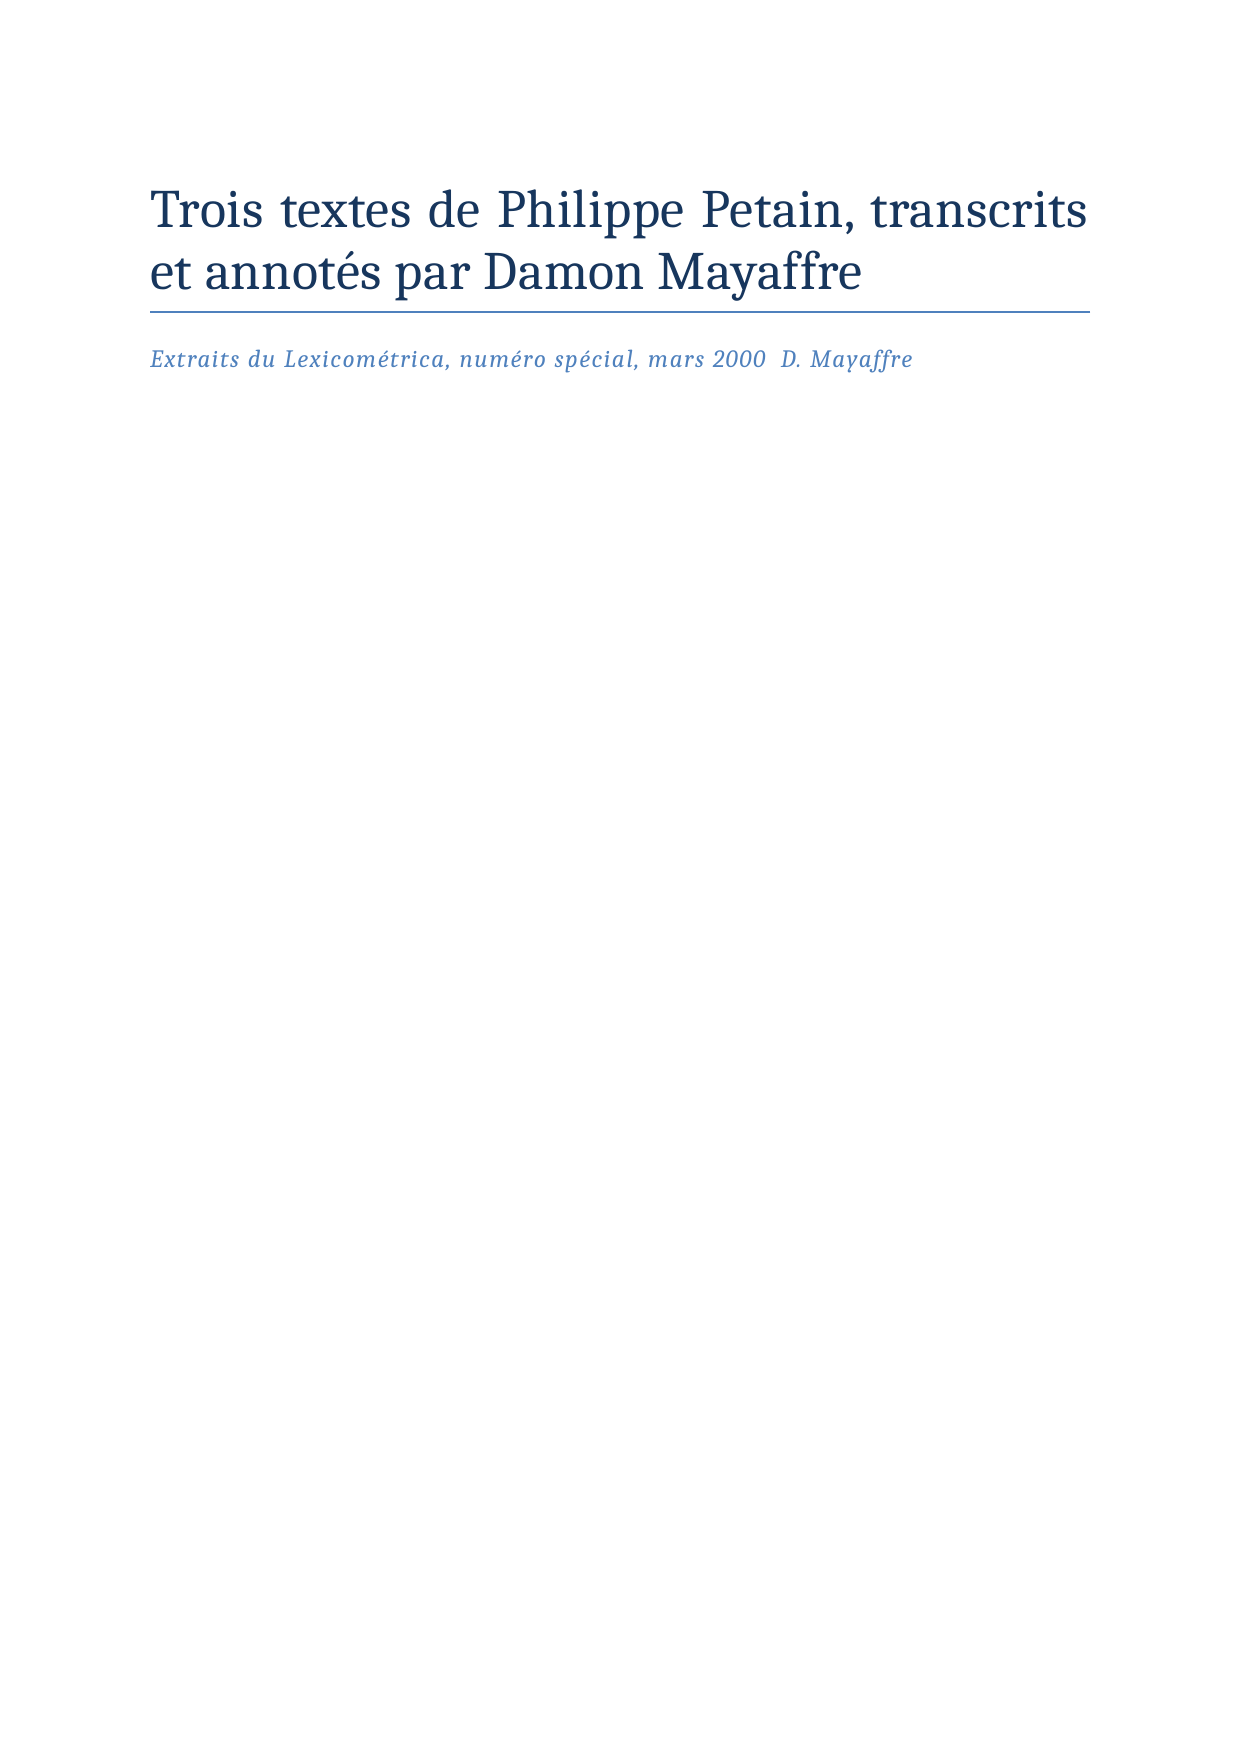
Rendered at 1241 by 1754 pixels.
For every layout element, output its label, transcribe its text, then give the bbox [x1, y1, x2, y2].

title Trois textes de Philippe Petain, transcrits et annotés par Damon Mayaffre [150, 178, 1090, 311]
subtitle Extraits du Lexicométrica, numéro spécial, mars 2000 D. Mayaffre [150, 345, 1090, 373]
